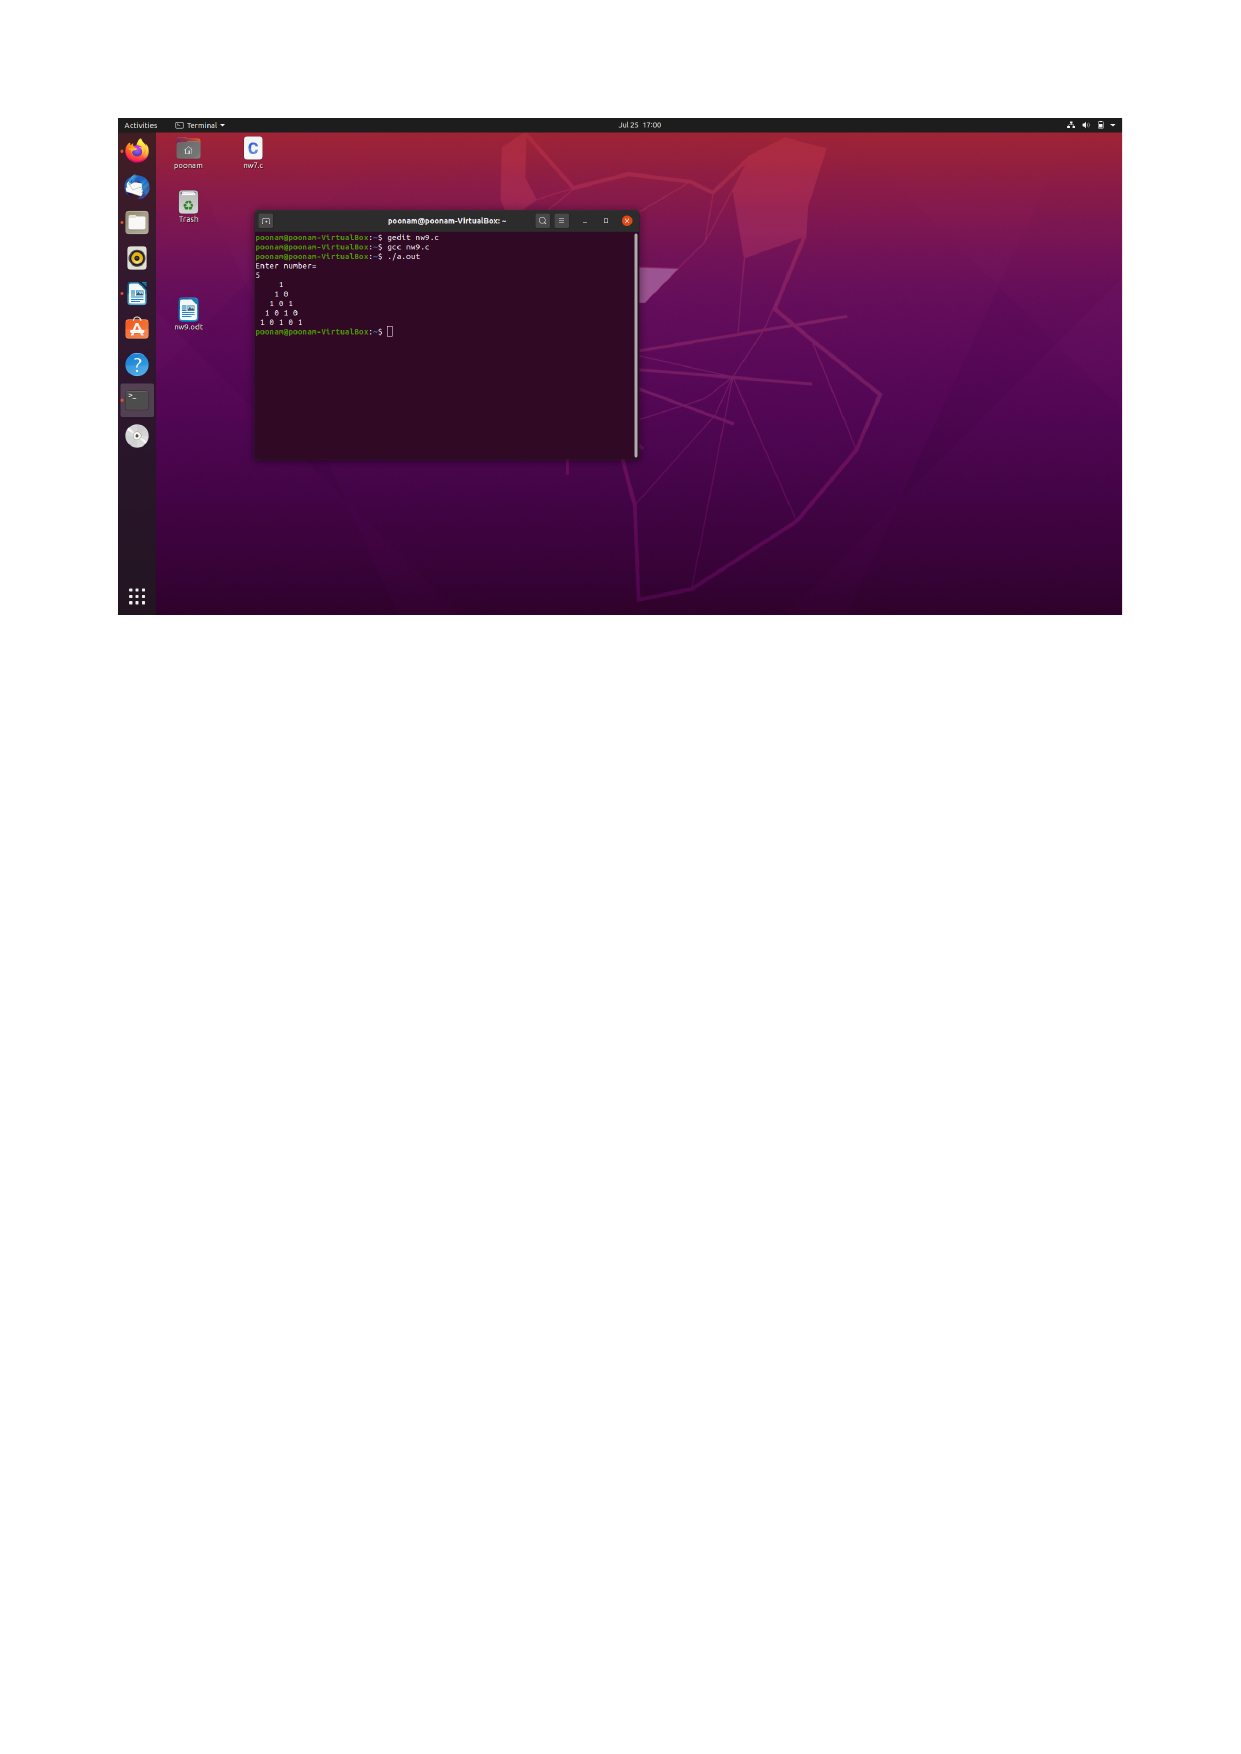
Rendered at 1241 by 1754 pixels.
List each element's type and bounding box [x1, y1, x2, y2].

picture [118, 118, 1123, 615]
